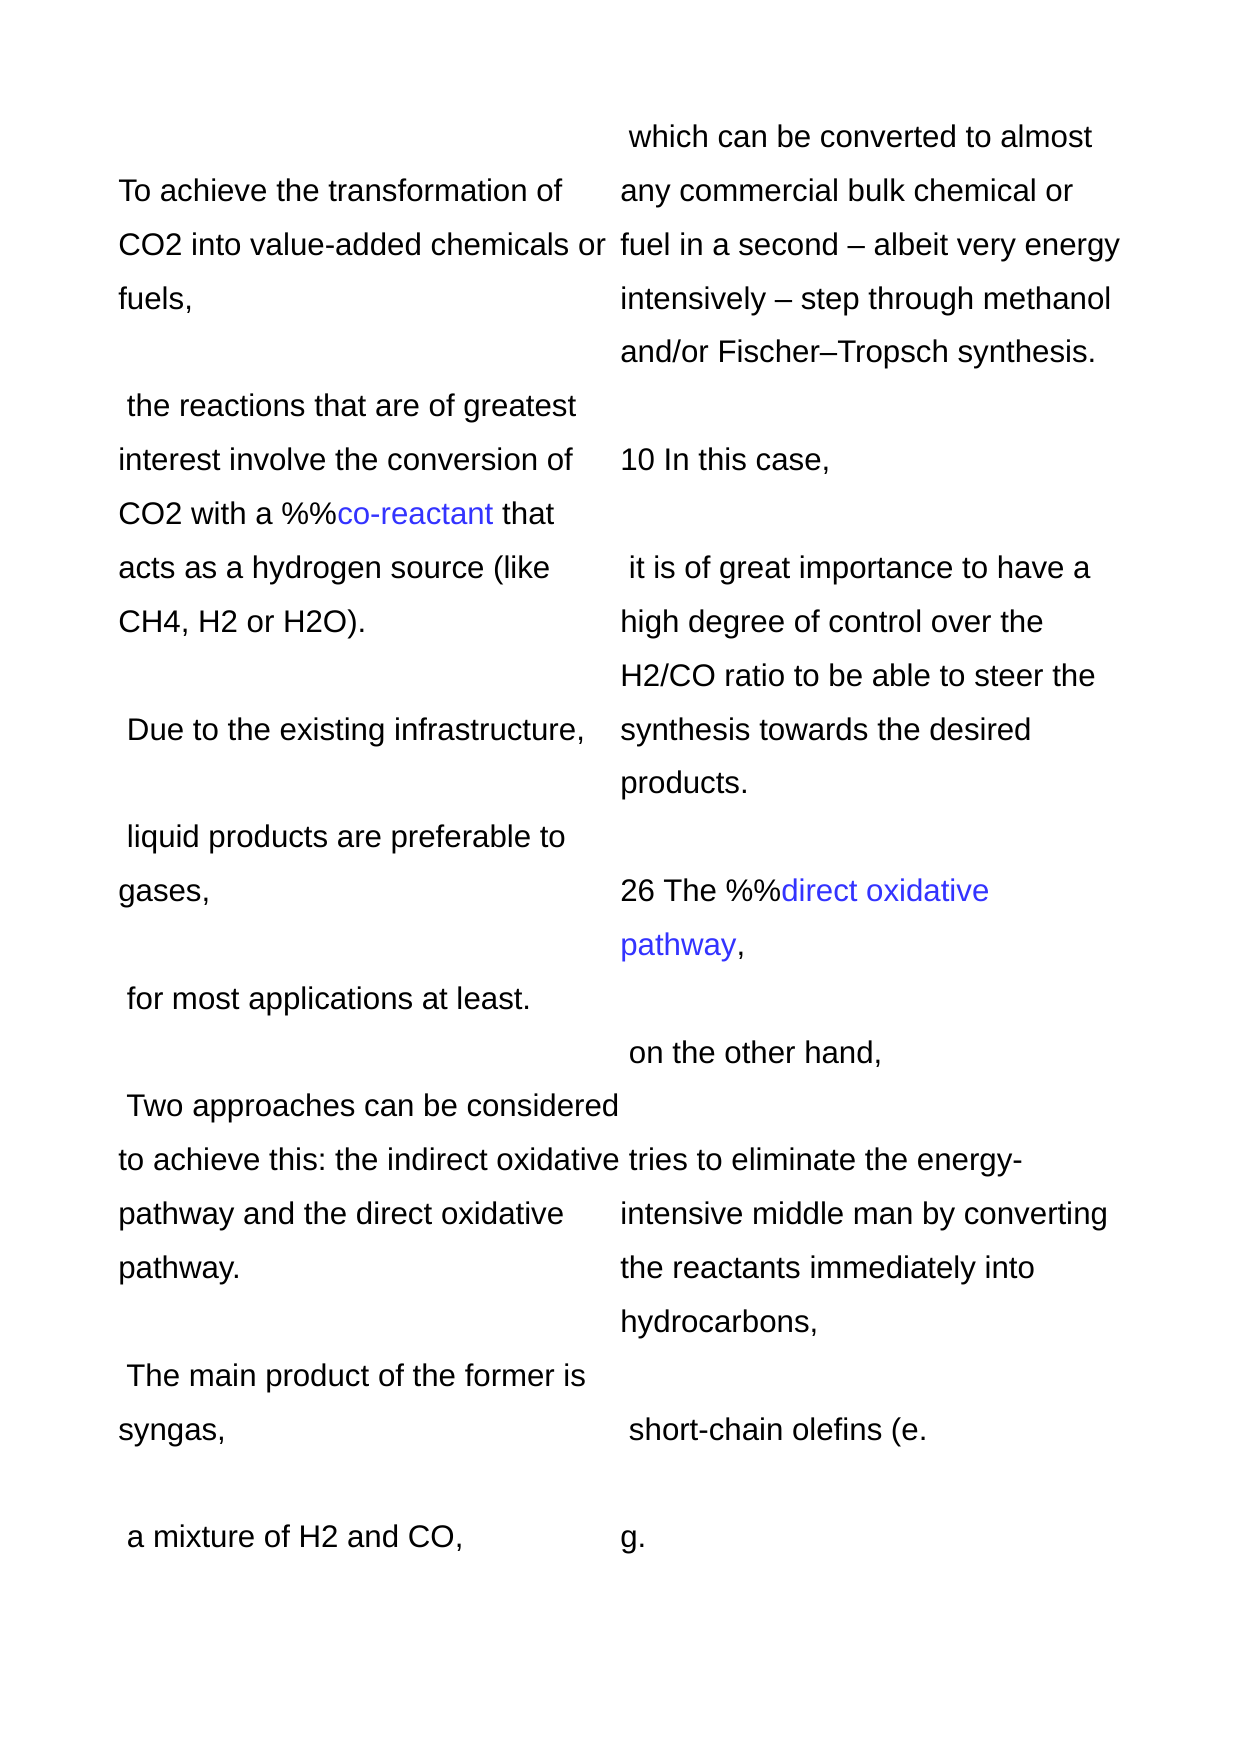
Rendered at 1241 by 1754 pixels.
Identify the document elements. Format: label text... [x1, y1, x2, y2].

text for most applications at least. [118, 980, 620, 1016]
text the reactions that are of greatest interest involve the conversion of CO2 with a %%co-reactant that acts as a hydrogen source (like CH4, H2 or H2O). [118, 387, 620, 639]
text it is of great importance to have a high degree of control over the H2/CO ratio to be able to steer the synthesis towards the desired products. [620, 549, 1122, 800]
text on the other hand, [620, 1034, 1122, 1069]
text The main product of the former is syngas, [118, 1357, 620, 1447]
text g. [620, 1518, 1122, 1554]
text a mixture of H2 and CO, [118, 1518, 620, 1554]
text short-chain olefins (e. [620, 1411, 1122, 1447]
text 26 The %%direct oxidative pathway, [620, 872, 1122, 962]
text tries to eliminate the energy-intensive middle man by converting the reactants immediately into hydrocarbons, [620, 1141, 1122, 1339]
text liquid products are preferable to gases, [118, 818, 620, 908]
text To achieve the transformation of CO2 into value-added chemicals or fuels, [118, 172, 620, 316]
text Two approaches can be considered to achieve this: the indirect oxidative pathway and the direct oxidative pathway. [118, 1087, 620, 1285]
text which can be converted to almost any commercial bulk chemical or fuel in a second – albeit very energy intensively – step through methanol and/or Fischer–Tropsch synthesis. [620, 118, 1122, 369]
text Due to the existing infrastructure, [118, 711, 620, 746]
text 10 In this case, [620, 441, 1122, 477]
